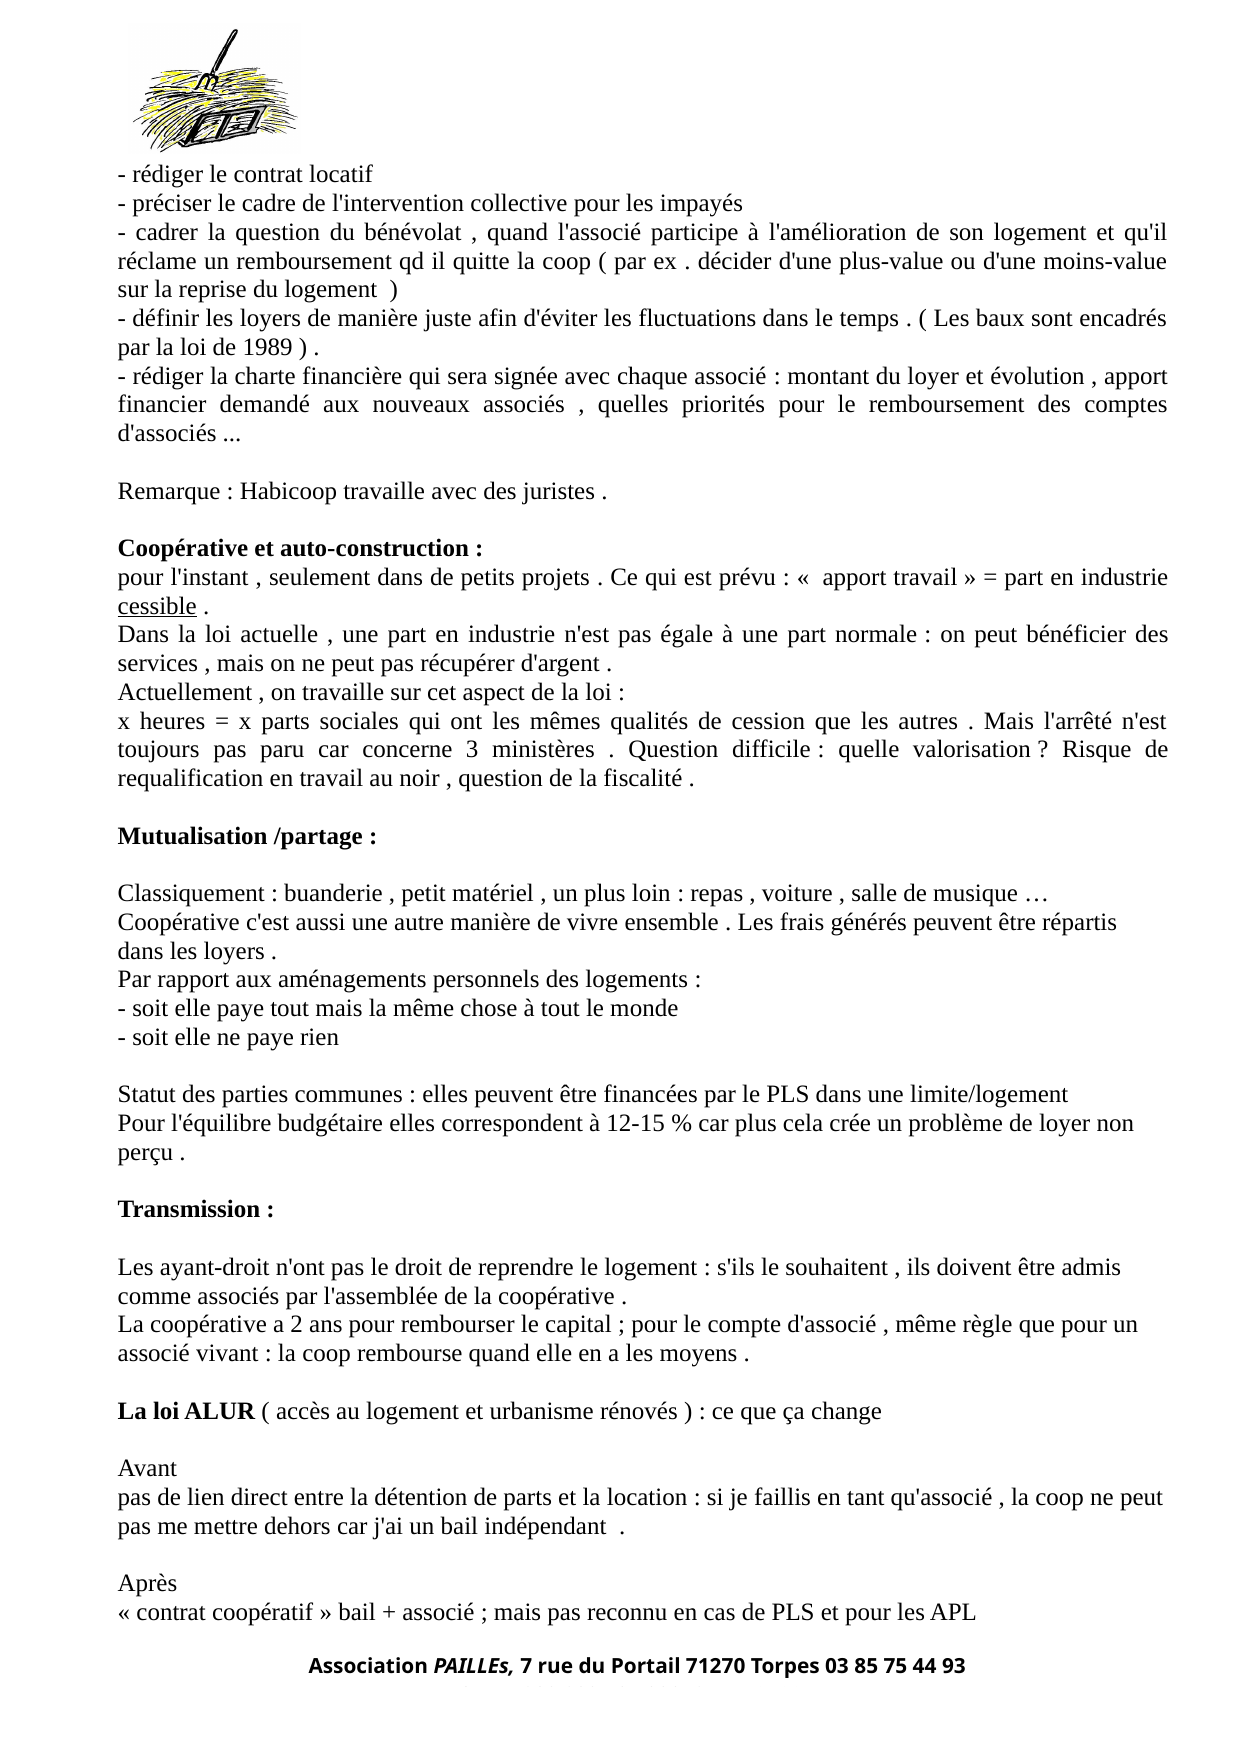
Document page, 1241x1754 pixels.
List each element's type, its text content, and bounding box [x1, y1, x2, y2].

text - rédiger la charte financière qui sera signée avec chaque associé : montant du loyer et évolution , apport financier demandé aux nouveaux associés , quelles priorités pour le remboursement des comptes d'associés ... [117, 361, 1168, 447]
text Classiquement : buanderie , petit matériel , un plus loin : repas , voiture , salle de musique … [117, 878, 1168, 907]
text Dans la loi actuelle , une part en industrie n'est pas égale à une part normale : on peut bénéficier des services , mais on ne peut pas récupérer d'argent . [117, 619, 1168, 677]
text La loi ALUR ( accès au logement et urbanisme rénovés ) : ce que ça change [117, 1396, 1168, 1424]
text - soit elle ne paye rien [117, 1022, 1168, 1051]
text Les ayant-droit n'ont pas le droit de reprendre le logement : s'ils le souhaitent , ils doivent être admis comme associés par l'assemblée de la coopérative . [117, 1252, 1168, 1309]
text La coopérative a 2 ans pour rembourser le capital ; pour le compte d'associé , même règle que pour un associé vivant : la coop rembourse quand elle en a les moyens . [117, 1309, 1168, 1367]
text Avant [117, 1453, 1168, 1482]
text Par rapport aux aménagements personnels des logements : [117, 964, 1168, 993]
text Après [117, 1568, 1168, 1597]
text - cadrer la question du bénévolat , quand l'associé participe à l'amélioration de son logement et qu'il réclame un remboursement qd il quitte la coop ( par ex . décider d'une plus-value ou d'une moins-value sur la reprise du logement ) [117, 217, 1168, 303]
text - définir les loyers de manière juste afin d'éviter les fluctuations dans le temps . ( Les baux sont encadrés par la loi de 1989 ) . [117, 303, 1168, 361]
text « contrat coopératif » bail + associé ; mais pas reconnu en cas de PLS et pour les APL [117, 1597, 1168, 1626]
text Coopérative et auto-construction : [117, 533, 1168, 562]
text - préciser le cadre de l'intervention collective pour les impayés [117, 188, 1168, 217]
text - rédiger le contrat locatif [117, 159, 1168, 188]
text Actuellement , on travaille sur cet aspect de la loi : [117, 677, 1168, 706]
text Mutualisation /partage : [117, 821, 1168, 849]
text pas de lien direct entre la détention de parts et la location : si je faillis en tant qu'associé , la coop ne peut pas me mettre dehors car j'ai un bail indépendant . [117, 1482, 1168, 1539]
text Remarque : Habicoop travaille avec des juristes . [117, 476, 1168, 504]
text Transmission : [117, 1194, 1168, 1223]
text Statut des parties communes : elles peuvent être financées par le PLS dans une limite/logement [117, 1079, 1168, 1108]
text - soit elle paye tout mais la même chose à tout le monde [117, 993, 1168, 1022]
text Coopérative c'est aussi une autre manière de vivre ensemble . Les frais générés peuvent être répartis dans les loyers . [117, 907, 1168, 964]
text Pour l'équilibre budgétaire elles correspondent à 12-15 % car plus cela crée un problème de loyer non perçu . [117, 1108, 1168, 1166]
text pour l'instant , seulement dans de petits projets . Ce qui est prévu : « apport travail » = part en industrie cessible . [117, 562, 1168, 619]
picture [127, 23, 302, 154]
text x heures = x parts sociales qui ont les mêmes qualités de cession que les autres . Mais l'arrêté n'est toujours pas paru car concerne 3 ministères . Question difficile : quelle valorisation ? Risque de requalification en travail au noir , question de la fiscalité . [117, 706, 1168, 792]
